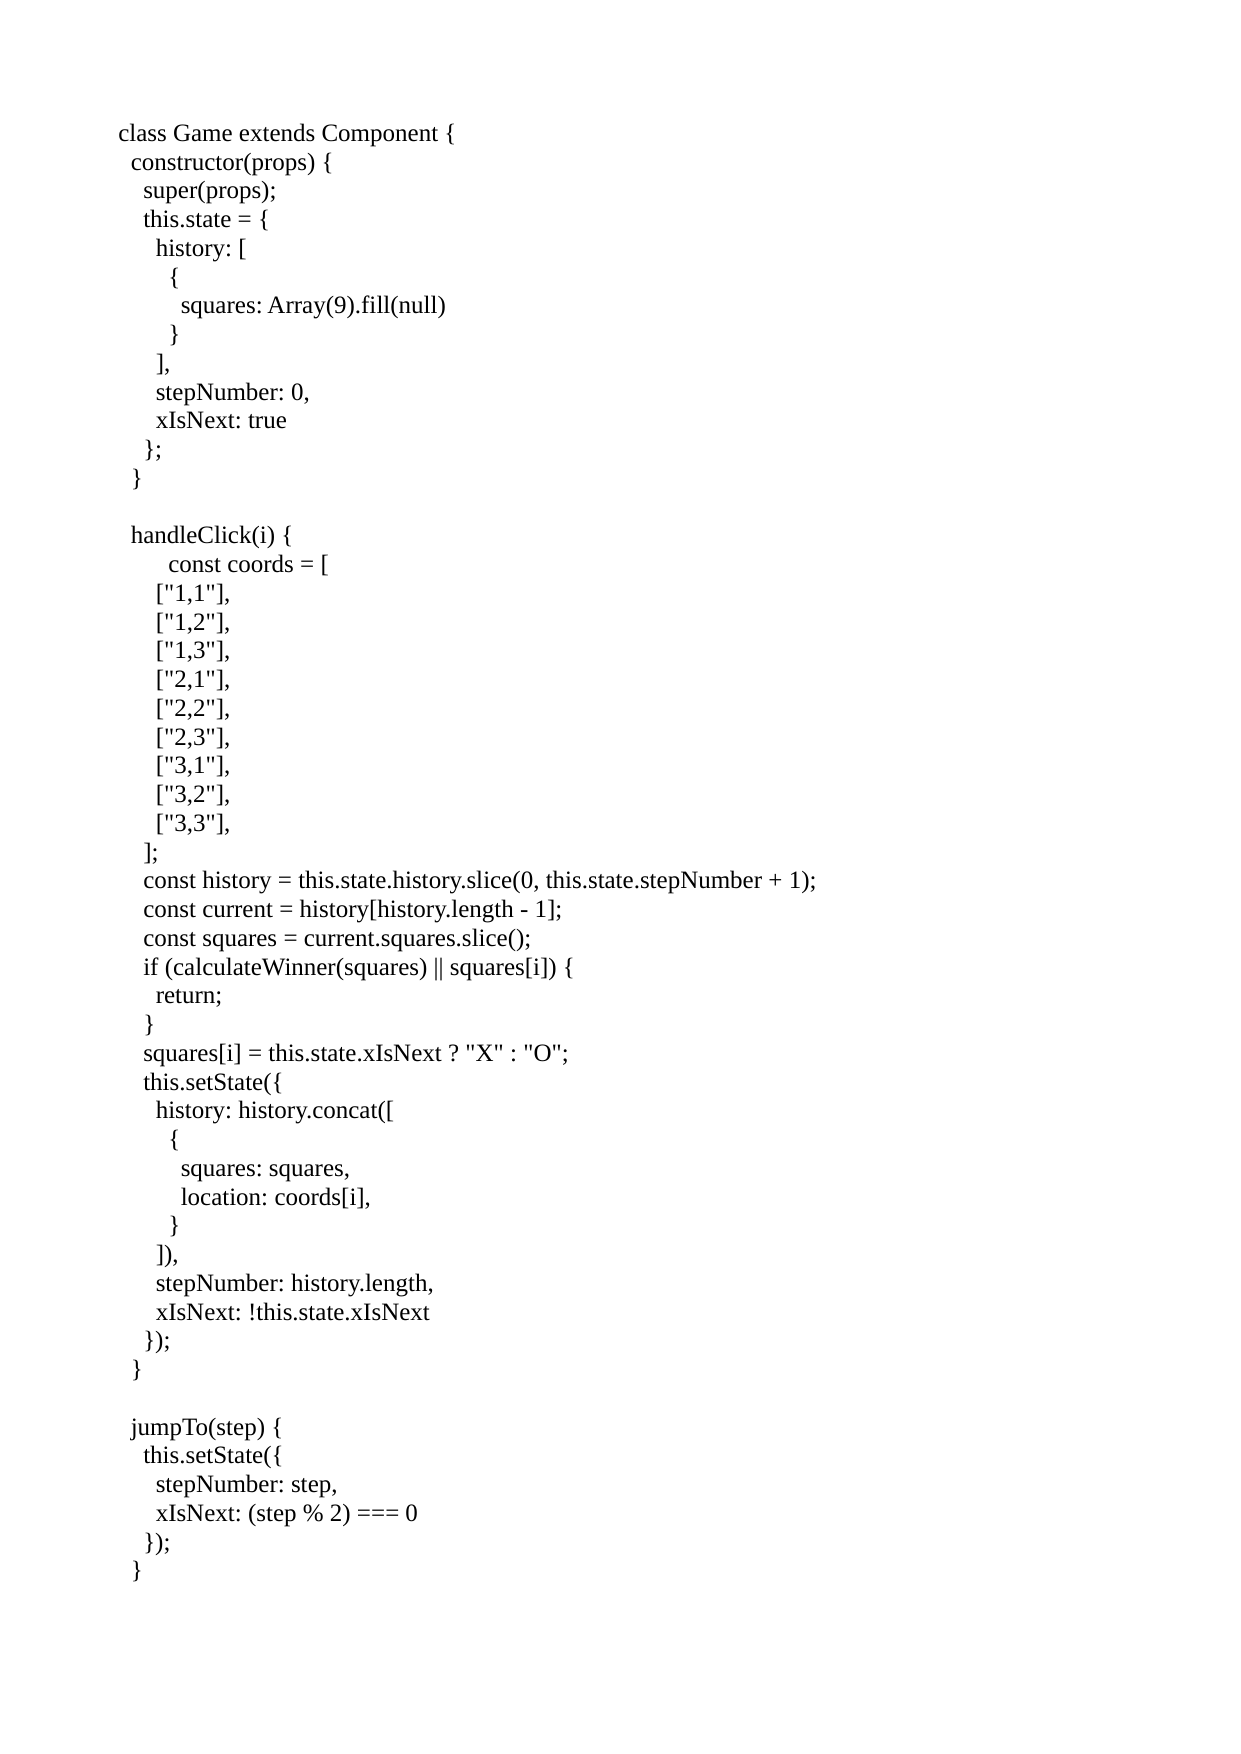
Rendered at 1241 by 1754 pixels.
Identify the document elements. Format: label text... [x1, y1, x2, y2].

text const current = history[history.length - 1]; [118, 894, 1122, 923]
text ["1,3"], [118, 636, 1122, 664]
text xIsNext: !this.state.xIsNext [118, 1297, 1122, 1326]
text stepNumber: step, [118, 1469, 1122, 1498]
text }; [118, 434, 1122, 463]
text ["1,1"], [118, 578, 1122, 607]
text }); [118, 1326, 1122, 1354]
text ["2,1"], [118, 664, 1122, 693]
text } [118, 1211, 1122, 1239]
text squares: Array(9).fill(null) [118, 291, 1122, 319]
text ["3,3"], [118, 808, 1122, 837]
text ], [118, 348, 1122, 377]
text ["2,3"], [118, 722, 1122, 751]
text history: [ [118, 233, 1122, 262]
text ["2,2"], [118, 693, 1122, 722]
text } [118, 319, 1122, 348]
text jumpTo(step) { [118, 1412, 1122, 1441]
text xIsNext: (step % 2) === 0 [118, 1498, 1122, 1527]
text }); [118, 1527, 1122, 1556]
text const squares = current.squares.slice(); [118, 923, 1122, 952]
text { [118, 262, 1122, 291]
text const coords = [ [118, 549, 1122, 578]
text ]), [118, 1239, 1122, 1268]
text squares[i] = this.state.xIsNext ? "X" : "O"; [118, 1038, 1122, 1067]
text stepNumber: history.length, [118, 1268, 1122, 1297]
text ["3,2"], [118, 779, 1122, 808]
text } [118, 1556, 1122, 1584]
text constructor(props) { [118, 147, 1122, 176]
text handleClick(i) { [118, 521, 1122, 549]
text super(props); [118, 176, 1122, 204]
text const history = this.state.history.slice(0, this.state.stepNumber + 1); [118, 866, 1122, 894]
text xIsNext: true [118, 406, 1122, 434]
text class Game extends Component { [118, 118, 1122, 147]
text if (calculateWinner(squares) || squares[i]) { [118, 952, 1122, 981]
text this.setState({ [118, 1067, 1122, 1096]
text this.setState({ [118, 1441, 1122, 1469]
text { [118, 1124, 1122, 1153]
text stepNumber: 0, [118, 377, 1122, 406]
text } [118, 463, 1122, 492]
text ]; [118, 837, 1122, 866]
text } [118, 1354, 1122, 1383]
text ["1,2"], [118, 607, 1122, 636]
text location: coords[i], [118, 1182, 1122, 1211]
text history: history.concat([ [118, 1096, 1122, 1124]
text return; [118, 981, 1122, 1009]
text this.state = { [118, 204, 1122, 233]
text squares: squares, [118, 1153, 1122, 1182]
text } [118, 1009, 1122, 1038]
text ["3,1"], [118, 751, 1122, 779]
